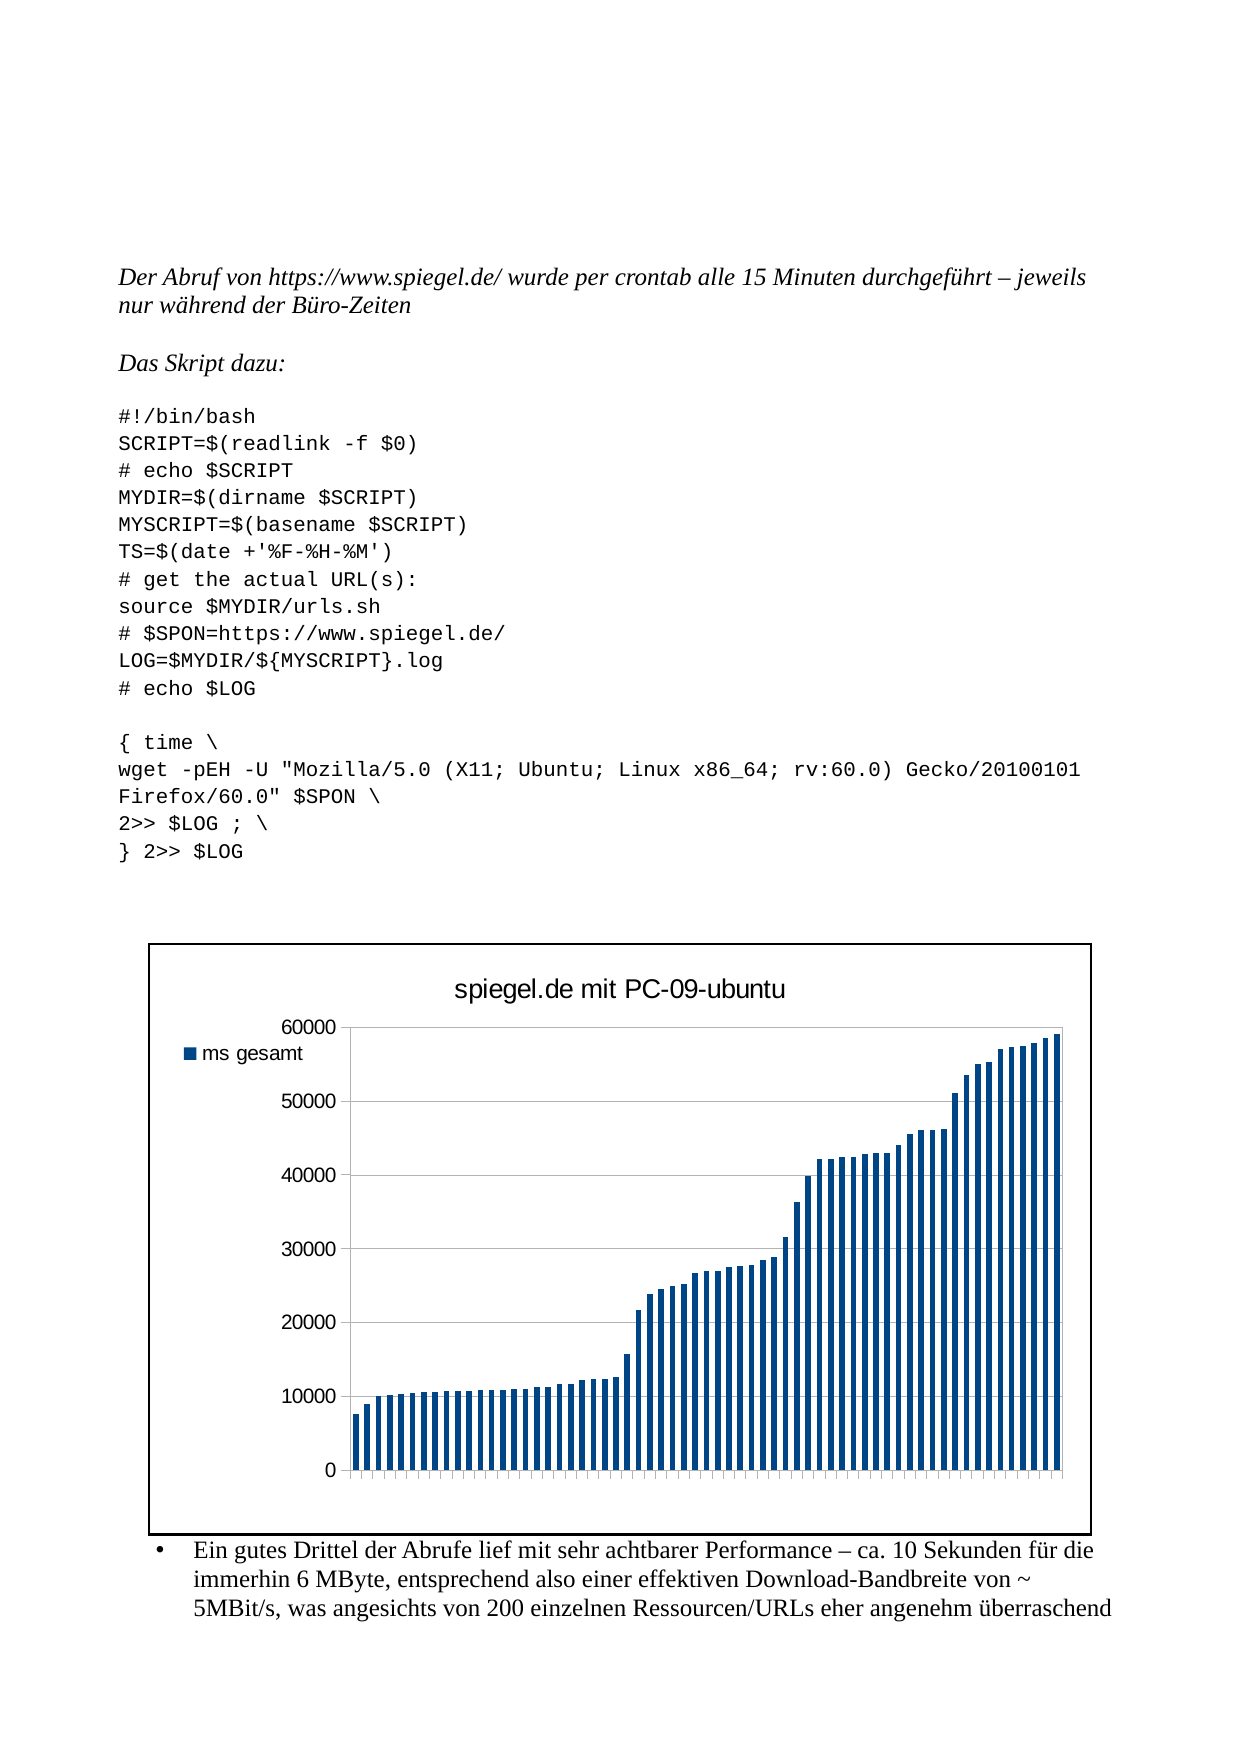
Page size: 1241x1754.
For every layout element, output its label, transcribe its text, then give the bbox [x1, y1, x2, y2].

text Das Skript dazu: [118, 348, 1122, 377]
text Der Abruf von https://www.spiegel.de/ wurde per crontab alle 15 Minuten durchgeführt – jeweils nur während der Büro-Zeiten [118, 262, 1122, 319]
text SCRIPT=$(readlink -f $0) [118, 433, 1122, 456]
text TS=$(date +'%F-%H-%M') [118, 542, 1122, 565]
text MYDIR=$(dirname $SCRIPT) [118, 487, 1122, 511]
text # get the actual URL(s): [118, 569, 1122, 592]
text # $SPON=https://www.spiegel.de/ [118, 623, 1122, 647]
text source $MYDIR/urls.sh [118, 596, 1122, 619]
text { time \ [118, 732, 1122, 756]
list Ein gutes Drittel der Abrufe lief mit sehr achtbarer Performance – ca. 10 Sekunden für die immerhin 6 MByte, entsprechend also einer effektiven Download-Bandbreite von ~ 5MBit/s, was angesichts von 200 einzelnen Ressourcen/URLs eher angenehm überraschend ist. Deckt sich mit dem Erleben, dass manchmal der Abruf von Websites recht gut funktioniert im Raum-102-LAN. [156, 943, 1122, 1622]
text #!/bin/bash [118, 406, 1122, 429]
text # echo $LOG [118, 677, 1122, 701]
text } 2>> $LOG [118, 841, 1122, 864]
text 2>> $LOG ; \ [118, 813, 1122, 837]
text # echo $SCRIPT [118, 460, 1122, 484]
text MYSCRIPT=$(basename $SCRIPT) [118, 514, 1122, 538]
text wget -pEH -U "Mozilla/5.0 (X11; Ubuntu; Linux x86_64; rv:60.0) Gecko/20100101 Firefox/60.0" $SPON \ [118, 759, 1122, 810]
text LOG=$MYDIR/${MYSCRIPT}.log [118, 650, 1122, 674]
list Ein gutes Drittel der Abrufe lief mit sehr achtbarer Performance – ca. 10 Sekunden für die immerhin 6 MByte, entsprechend also einer effektiven Download-Bandbreite von ~ 5MBit/s, was angesichts von 200 einzelnen Ressourcen/URLs eher angenehm überraschend ist. Deckt sich mit dem Erleben, dass manchmal der Abruf von Websites recht gut funktioniert im Raum-102-LAN. [150, 945, 1090, 1533]
